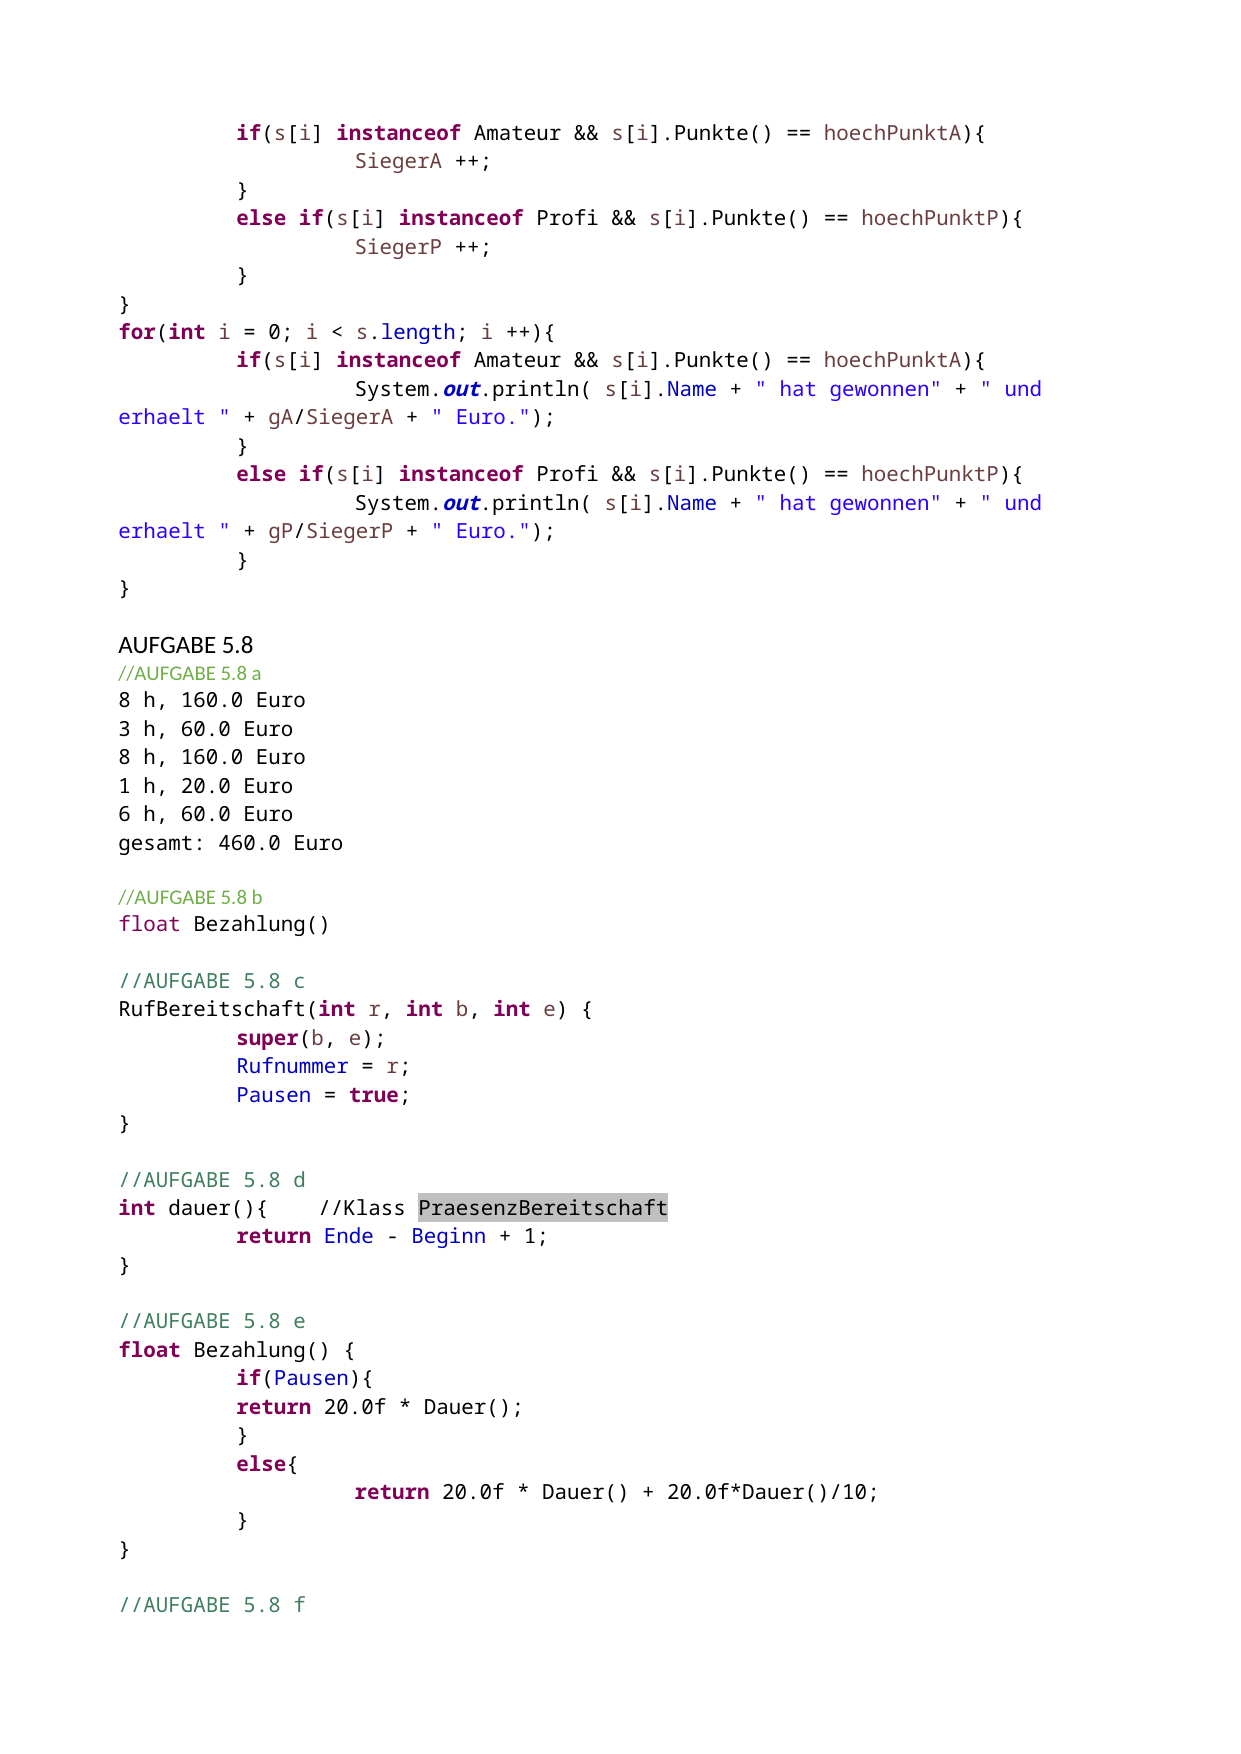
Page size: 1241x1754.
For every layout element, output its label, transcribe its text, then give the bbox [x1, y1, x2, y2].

text SiegerP ++; [118, 232, 1122, 260]
text AUFGABE 5.8 [118, 629, 1122, 660]
text //AUFGABE 5.8 f [118, 1590, 1122, 1619]
text } [118, 1506, 1122, 1534]
text RufBereitschaft(int r, int b, int e) { [118, 994, 1122, 1023]
text //AUFGABE 5.8 e [118, 1306, 1122, 1335]
text //AUFGABE 5.8 c [118, 966, 1122, 994]
text else if(s[i] instanceof Profi && s[i].Punkte() == hoechPunktP){ [118, 459, 1122, 488]
text 1 h, 20.0 Euro [118, 771, 1122, 799]
text } [118, 1420, 1122, 1449]
text gesamt: 460.0 Euro [118, 828, 1122, 856]
text float Bezahlung() [118, 909, 1122, 938]
text //AUFGABE 5.8 d [118, 1165, 1122, 1193]
text } [118, 260, 1122, 289]
text if(Pausen){ [118, 1363, 1122, 1392]
text Rufnummer = r; [118, 1051, 1122, 1080]
text 6 h, 60.0 Euro [118, 799, 1122, 828]
text for(int i = 0; i < s.length; i ++){ [118, 317, 1122, 346]
text } [118, 175, 1122, 203]
text int dauer(){ //Klass PraesenzBereitschaft [118, 1193, 1122, 1222]
text if(s[i] instanceof Amateur && s[i].Punkte() == hoechPunktA){ [118, 118, 1122, 147]
text } [118, 545, 1122, 573]
text return Ende - Beginn + 1; [118, 1222, 1122, 1250]
text } [118, 573, 1122, 602]
text 3 h, 60.0 Euro [118, 714, 1122, 742]
text 8 h, 160.0 Euro [118, 742, 1122, 771]
text } [118, 1534, 1122, 1562]
text super(b, e); [118, 1023, 1122, 1051]
text SiegerA ++; [118, 147, 1122, 175]
text } [118, 431, 1122, 459]
text } [118, 289, 1122, 317]
text 8 h, 160.0 Euro [118, 686, 1122, 714]
text System.out.println( s[i].Name + " hat gewonnen" + " und erhaelt " + gP/SiegerP + " Euro."); [118, 488, 1122, 545]
text return 20.0f * Dauer() + 20.0f*Dauer()/10; [118, 1477, 1122, 1506]
text } [118, 1108, 1122, 1137]
text if(s[i] instanceof Amateur && s[i].Punkte() == hoechPunktA){ [118, 346, 1122, 374]
text Pausen = true; [118, 1080, 1122, 1108]
text System.out.println( s[i].Name + " hat gewonnen" + " und erhaelt " + gA/SiegerA + " Euro."); [118, 374, 1122, 431]
text return 20.0f * Dauer(); [118, 1392, 1122, 1420]
text else{ [118, 1449, 1122, 1477]
text //AUFGABE 5.8 a [118, 660, 1122, 686]
text //AUFGABE 5.8 b [118, 884, 1122, 909]
text else if(s[i] instanceof Profi && s[i].Punkte() == hoechPunktP){ [118, 203, 1122, 232]
text float Bezahlung() { [118, 1335, 1122, 1363]
text } [118, 1250, 1122, 1278]
